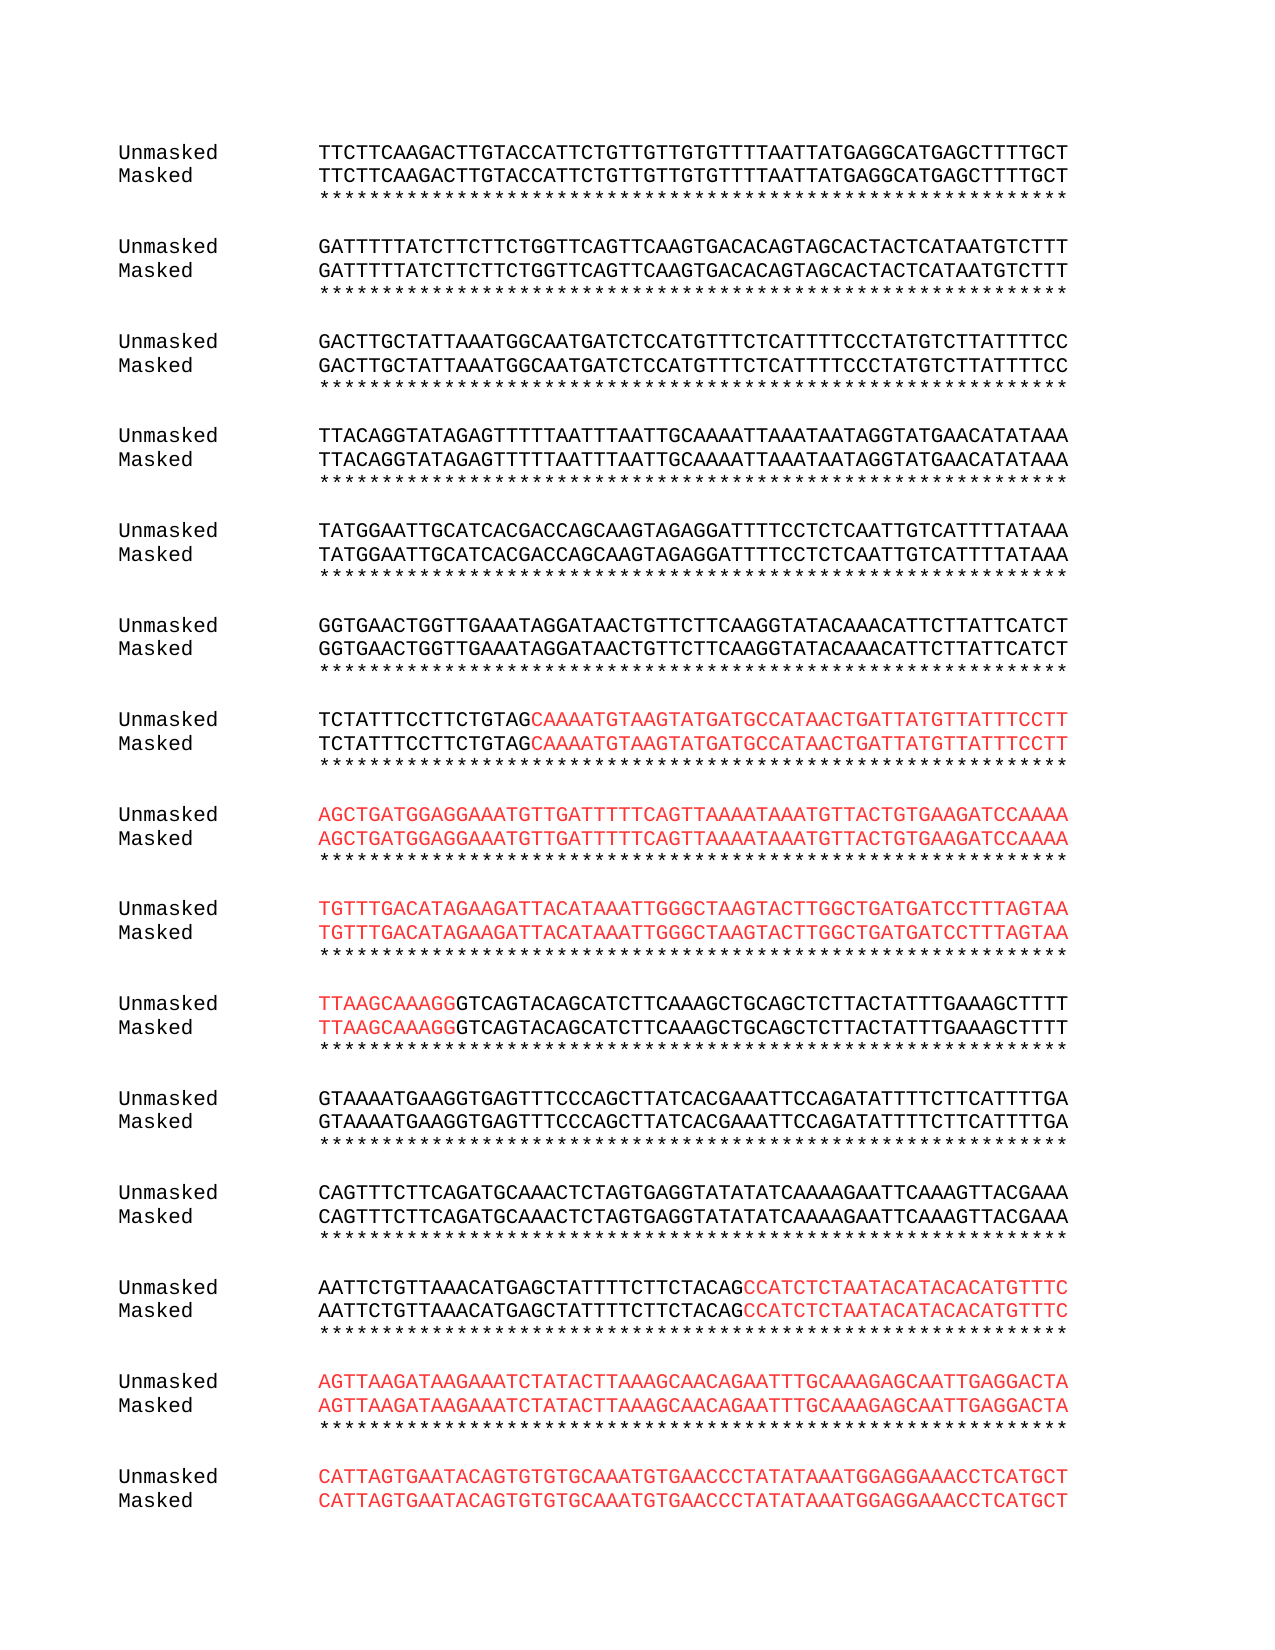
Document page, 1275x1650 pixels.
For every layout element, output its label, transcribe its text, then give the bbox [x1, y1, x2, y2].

text Unmasked AATTCTGTTAAACATGAGCTATTTTCTTCTACAGCCATCTCTAATACATACACATGTTTC [118, 1277, 1157, 1300]
text ************************************************************ [118, 1419, 1157, 1442]
text Masked TTCTTCAAGACTTGTACCATTCTGTTGTTGTGTTTTAATTATGAGGCATGAGCTTTTGCT [118, 165, 1157, 189]
text ************************************************************ [118, 851, 1157, 875]
text Unmasked AGCTGATGGAGGAAATGTTGATTTTTCAGTTAAAATAAATGTTACTGTGAAGATCCAAAA [118, 804, 1157, 827]
text ************************************************************ [118, 1324, 1157, 1348]
text Masked AGTTAAGATAAGAAATCTATACTTAAAGCAACAGAATTTGCAAAGAGCAATTGAGGACTA [118, 1395, 1157, 1419]
text ************************************************************ [118, 189, 1157, 213]
text Unmasked GTAAAATGAAGGTGAGTTTCCCAGCTTATCACGAAATTCCAGATATTTTCTTCATTTTGA [118, 1088, 1157, 1111]
text Masked GTAAAATGAAGGTGAGTTTCCCAGCTTATCACGAAATTCCAGATATTTTCTTCATTTTGA [118, 1111, 1157, 1135]
text ************************************************************ [118, 757, 1157, 780]
text Unmasked TGTTTGACATAGAAGATTACATAAATTGGGCTAAGTACTTGGCTGATGATCCTTTAGTAA [118, 898, 1157, 922]
text Unmasked CATTAGTGAATACAGTGTGTGCAAATGTGAACCCTATATAAATGGAGGAAACCTCATGCT [118, 1466, 1157, 1489]
text ************************************************************ [118, 662, 1157, 686]
text ************************************************************ [118, 1135, 1157, 1158]
text Masked GATTTTTATCTTCTTCTGGTTCAGTTCAAGTGACACAGTAGCACTACTCATAATGTCTTT [118, 260, 1157, 284]
text Unmasked TATGGAATTGCATCACGACCAGCAAGTAGAGGATTTTCCTCTCAATTGTCATTTTATAAA [118, 520, 1157, 544]
text Unmasked TTAAGCAAAGGGTCAGTACAGCATCTTCAAAGCTGCAGCTCTTACTATTTGAAAGCTTTT [118, 993, 1157, 1017]
text Unmasked CAGTTTCTTCAGATGCAAACTCTAGTGAGGTATATATCAAAAGAATTCAAAGTTACGAAA [118, 1182, 1157, 1206]
text Unmasked TCTATTTCCTTCTGTAGCAAAATGTAAGTATGATGCCATAACTGATTATGTTATTTCCTT [118, 709, 1157, 733]
text ************************************************************ [118, 946, 1157, 969]
text Masked TATGGAATTGCATCACGACCAGCAAGTAGAGGATTTTCCTCTCAATTGTCATTTTATAAA [118, 544, 1157, 567]
text Unmasked AGTTAAGATAAGAAATCTATACTTAAAGCAACAGAATTTGCAAAGAGCAATTGAGGACTA [118, 1371, 1157, 1395]
text Masked CAGTTTCTTCAGATGCAAACTCTAGTGAGGTATATATCAAAAGAATTCAAAGTTACGAAA [118, 1206, 1157, 1229]
text Masked AGCTGATGGAGGAAATGTTGATTTTTCAGTTAAAATAAATGTTACTGTGAAGATCCAAAA [118, 827, 1157, 851]
text Masked TCTATTTCCTTCTGTAGCAAAATGTAAGTATGATGCCATAACTGATTATGTTATTTCCTT [118, 733, 1157, 757]
text Masked TTAAGCAAAGGGTCAGTACAGCATCTTCAAAGCTGCAGCTCTTACTATTTGAAAGCTTTT [118, 1017, 1157, 1040]
text ************************************************************ [118, 378, 1157, 402]
text Unmasked GACTTGCTATTAAATGGCAATGATCTCCATGTTTCTCATTTTCCCTATGTCTTATTTTCC [118, 331, 1157, 354]
text Masked TTACAGGTATAGAGTTTTTAATTTAATTGCAAAATTAAATAATAGGTATGAACATATAAA [118, 449, 1157, 473]
text Masked AATTCTGTTAAACATGAGCTATTTTCTTCTACAGCCATCTCTAATACATACACATGTTTC [118, 1300, 1157, 1324]
text Unmasked GGTGAACTGGTTGAAATAGGATAACTGTTCTTCAAGGTATACAAACATTCTTATTCATCT [118, 615, 1157, 638]
text ************************************************************ [118, 1040, 1157, 1064]
text Unmasked GATTTTTATCTTCTTCTGGTTCAGTTCAAGTGACACAGTAGCACTACTCATAATGTCTTT [118, 236, 1157, 260]
text Masked GACTTGCTATTAAATGGCAATGATCTCCATGTTTCTCATTTTCCCTATGTCTTATTTTCC [118, 354, 1157, 378]
text Masked CATTAGTGAATACAGTGTGTGCAAATGTGAACCCTATATAAATGGAGGAAACCTCATGCT [118, 1489, 1157, 1513]
text ************************************************************ [118, 284, 1157, 307]
text ************************************************************ [118, 473, 1157, 496]
text ************************************************************ [118, 1229, 1157, 1253]
text ************************************************************ [118, 567, 1157, 591]
text Unmasked TTACAGGTATAGAGTTTTTAATTTAATTGCAAAATTAAATAATAGGTATGAACATATAAA [118, 426, 1157, 449]
text Masked GGTGAACTGGTTGAAATAGGATAACTGTTCTTCAAGGTATACAAACATTCTTATTCATCT [118, 638, 1157, 662]
text Masked TGTTTGACATAGAAGATTACATAAATTGGGCTAAGTACTTGGCTGATGATCCTTTAGTAA [118, 922, 1157, 946]
text Unmasked TTCTTCAAGACTTGTACCATTCTGTTGTTGTGTTTTAATTATGAGGCATGAGCTTTTGCT [118, 142, 1157, 165]
